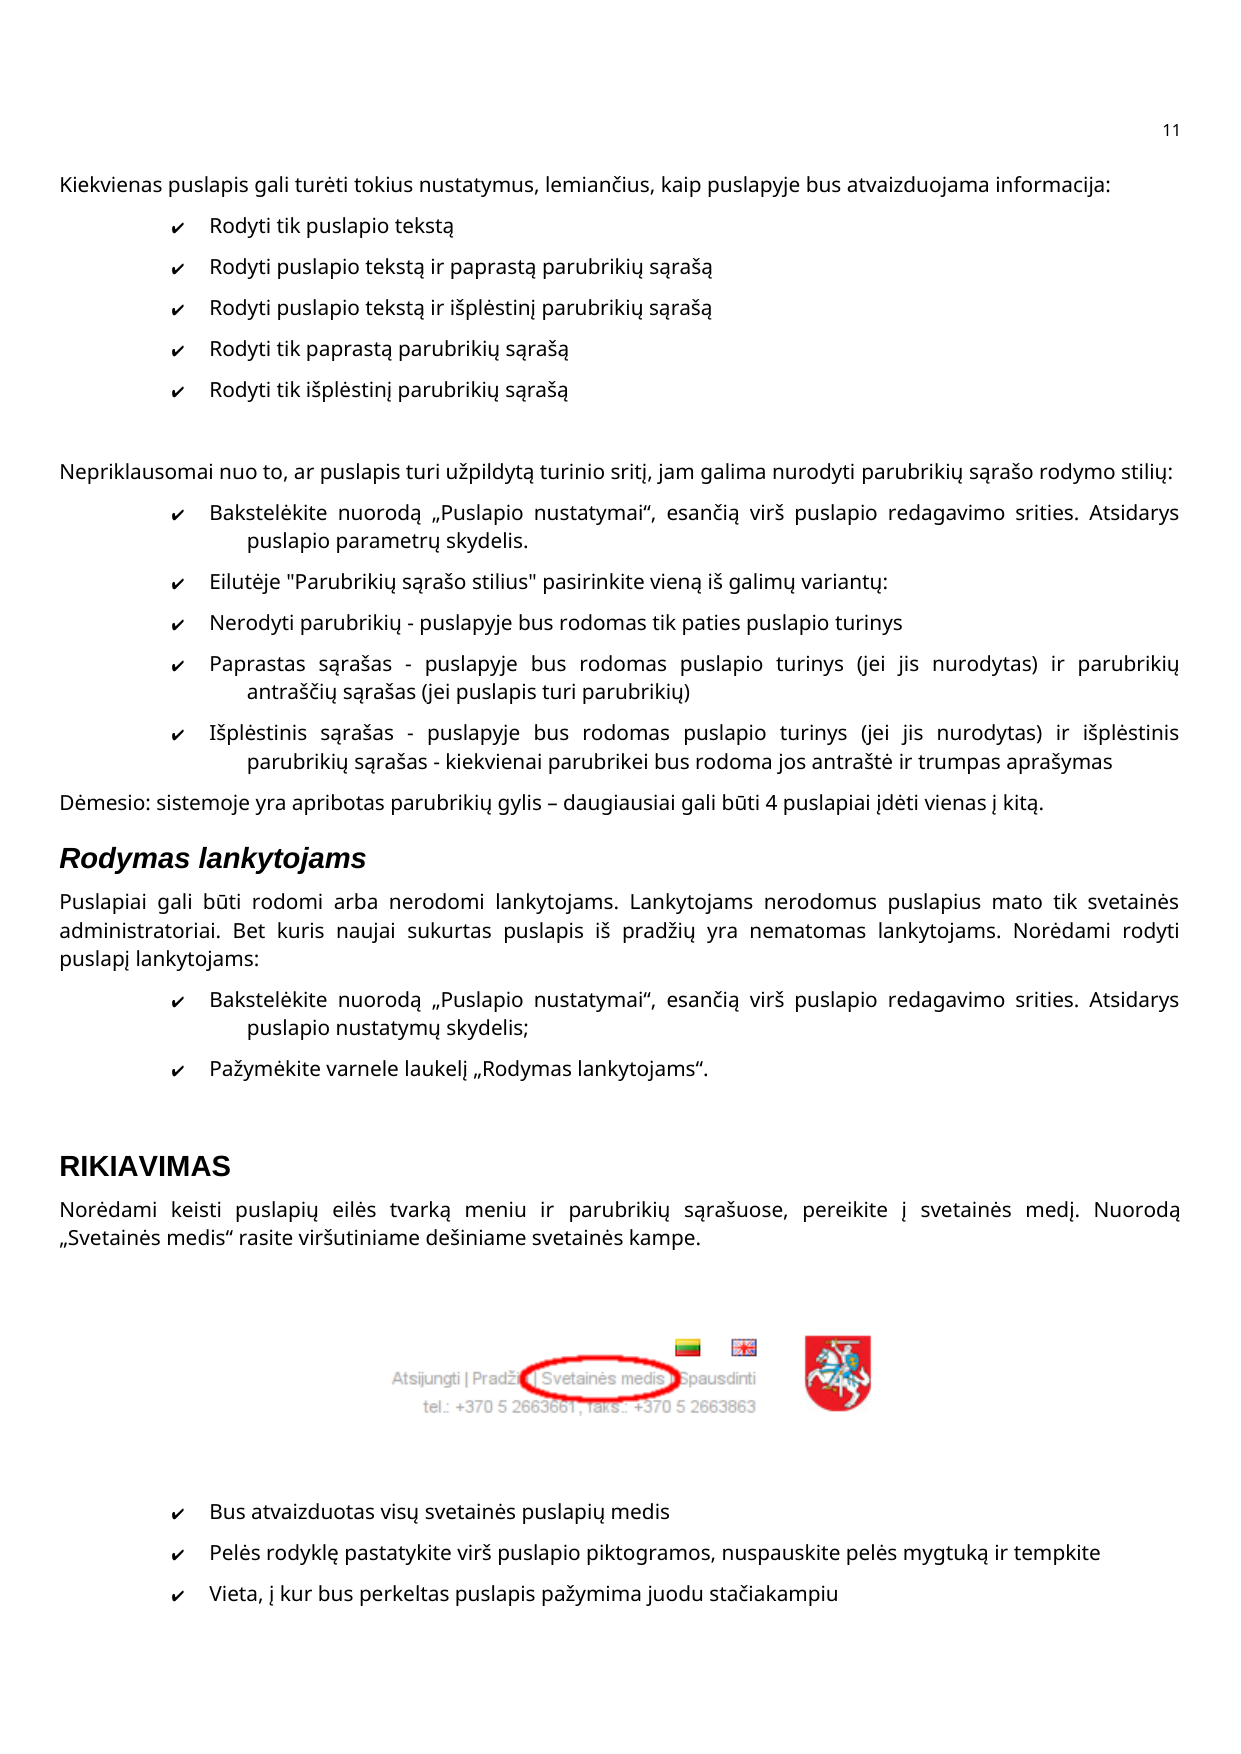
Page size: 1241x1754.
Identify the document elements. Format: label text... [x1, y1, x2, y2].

list Rodyti tik paprastą parubrikių sąrašą [172, 334, 1181, 362]
text Kiekvienas puslapis gali turėti tokius nustatymus, lemiančius, kaip puslapyje bus atvaizduojama informacija: [59, 170, 1181, 199]
list Rodyti tik puslapio tekstą [172, 211, 1181, 240]
text Norėdami keisti puslapių eilės tvarką meniu ir parubrikių sąrašuose, pereikite į svetainės medį. Nuorodą „Svetainės medis“ rasite viršutiniame dešiniame svetainės kampe. [59, 1195, 1181, 1252]
list Eilutėje "Parubrikių sąrašo stilius" pasirinkite vieną iš galimų variantų: [172, 567, 1181, 596]
list Paprastas sąrašas - puslapyje bus rodomas puslapio turinys (jei jis nurodytas) ir parubrikių antraščių sąrašas (jei puslapis turi parubrikių) [172, 649, 1181, 706]
subtitle RIKIAVIMAS [59, 1149, 1181, 1182]
list Bus atvaizduotas visų svetainės puslapių medis [172, 1497, 1181, 1526]
list Rodyti puslapio tekstą ir paprastą parubrikių sąrašą [172, 252, 1181, 281]
list Pažymėkite varnele laukelį „Rodymas lankytojams“. [172, 1054, 1181, 1083]
list Bakstelėkite nuorodą „Puslapio nustatymai“, esančią virš puslapio redagavimo srities. Atsidarys puslapio nustatymų skydelis; [172, 985, 1181, 1042]
list Pelės rodyklę pastatykite virš puslapio piktogramos, nuspauskite pelės mygtuką ir tempkite [172, 1538, 1181, 1567]
text Puslapiai gali būti rodomi arba nerodomi lankytojams. Lankytojams nerodomus puslapius mato tik svetainės administratoriai. Bet kuris naujai sukurtas puslapis iš pradžių yra nematomas lankytojams. Norėdami rodyti puslapį lankytojams: [59, 887, 1181, 973]
list Bakstelėkite nuorodą „Puslapio nustatymai“, esančią virš puslapio redagavimo srities. Atsidarys puslapio parametrų skydelis. [172, 498, 1181, 555]
text Dėmesio: sistemoje yra apribotas parubrikių gylis – daugiausiai gali būti 4 puslapiai įdėti vienas į kitą. [59, 788, 1181, 816]
list Išplėstinis sąrašas - puslapyje bus rodomas puslapio turinys (jei jis nurodytas) ir išplėstinis parubrikių sąrašas - kiekvienai parubrikei bus rodoma jos antraštė ir trumpas aprašymas [172, 718, 1181, 775]
picture [311, 1289, 929, 1457]
text Nepriklausomai nuo to, ar puslapis turi užpildytą turinio sritį, jam galima nurodyti parubrikių sąrašo rodymo stilių: [59, 457, 1181, 485]
list Nerodyti parubrikių - puslapyje bus rodomas tik paties puslapio turinys [172, 608, 1181, 637]
subtitle Rodymas lankytojams [59, 841, 1181, 875]
list Rodyti tik išplėstinį parubrikių sąrašą [172, 375, 1181, 403]
list Rodyti puslapio tekstą ir išplėstinį parubrikių sąrašą [172, 293, 1181, 322]
list Vieta, į kur bus perkeltas puslapis pažymima juodu stačiakampiu [172, 1579, 1181, 1608]
